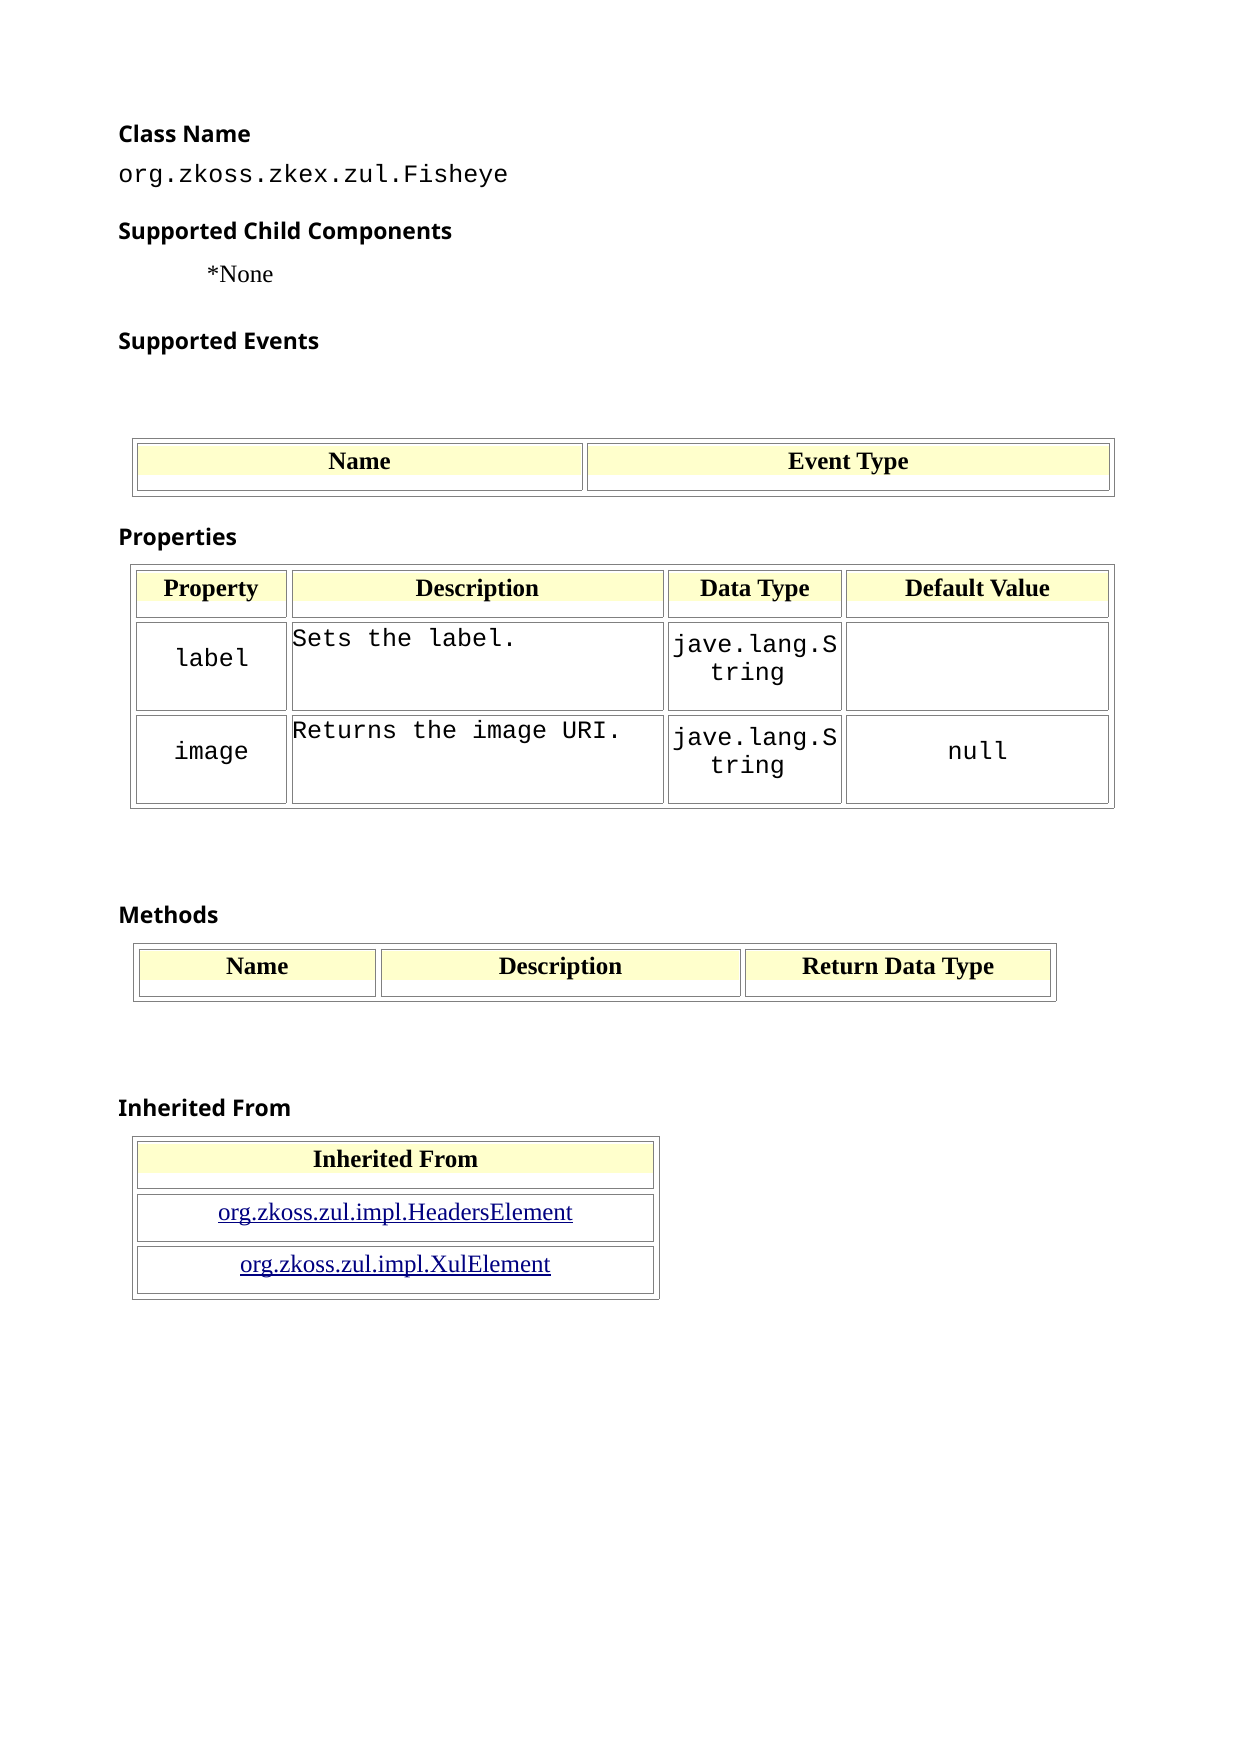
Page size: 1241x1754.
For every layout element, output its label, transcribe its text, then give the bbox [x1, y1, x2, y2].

table_cell org.zkoss.zul.impl.HeadersElement [134, 1188, 656, 1241]
table_cell org.zkoss.zul.impl.XulElement [134, 1241, 656, 1293]
table_header Return Data Type [743, 944, 1053, 996]
table_header Description [378, 944, 742, 996]
subtitle Supported Events [118, 325, 1122, 356]
table_header Property [133, 565, 289, 617]
table_header Inherited From [134, 1137, 656, 1188]
table_header Default Value [844, 565, 1111, 617]
table_header Name [134, 439, 584, 490]
table_cell Sets the label. [289, 617, 666, 710]
subtitle Methods [118, 899, 1122, 931]
table_cell image [133, 710, 289, 803]
table_cell jave.lang.String [666, 617, 844, 710]
subtitle Supported Child Components [118, 215, 1122, 246]
table_header Description [289, 565, 666, 617]
table_header Event Type [584, 439, 1112, 490]
table_header Name [136, 944, 378, 996]
text org.zkoss.zkex.zul.Fisheye [118, 162, 1122, 190]
subtitle Class Name [118, 118, 1122, 149]
table_cell [847, 623, 1108, 710]
table_cell label [133, 617, 289, 710]
text *None [207, 259, 1122, 288]
subtitle Properties [118, 521, 1122, 552]
table_cell null [844, 710, 1111, 803]
table_cell Returns the image URI. [289, 710, 666, 803]
table_header Data Type [666, 565, 844, 617]
table_cell jave.lang.String [666, 710, 844, 803]
subtitle Inherited From [118, 1092, 1122, 1123]
table_cell [844, 617, 1111, 710]
